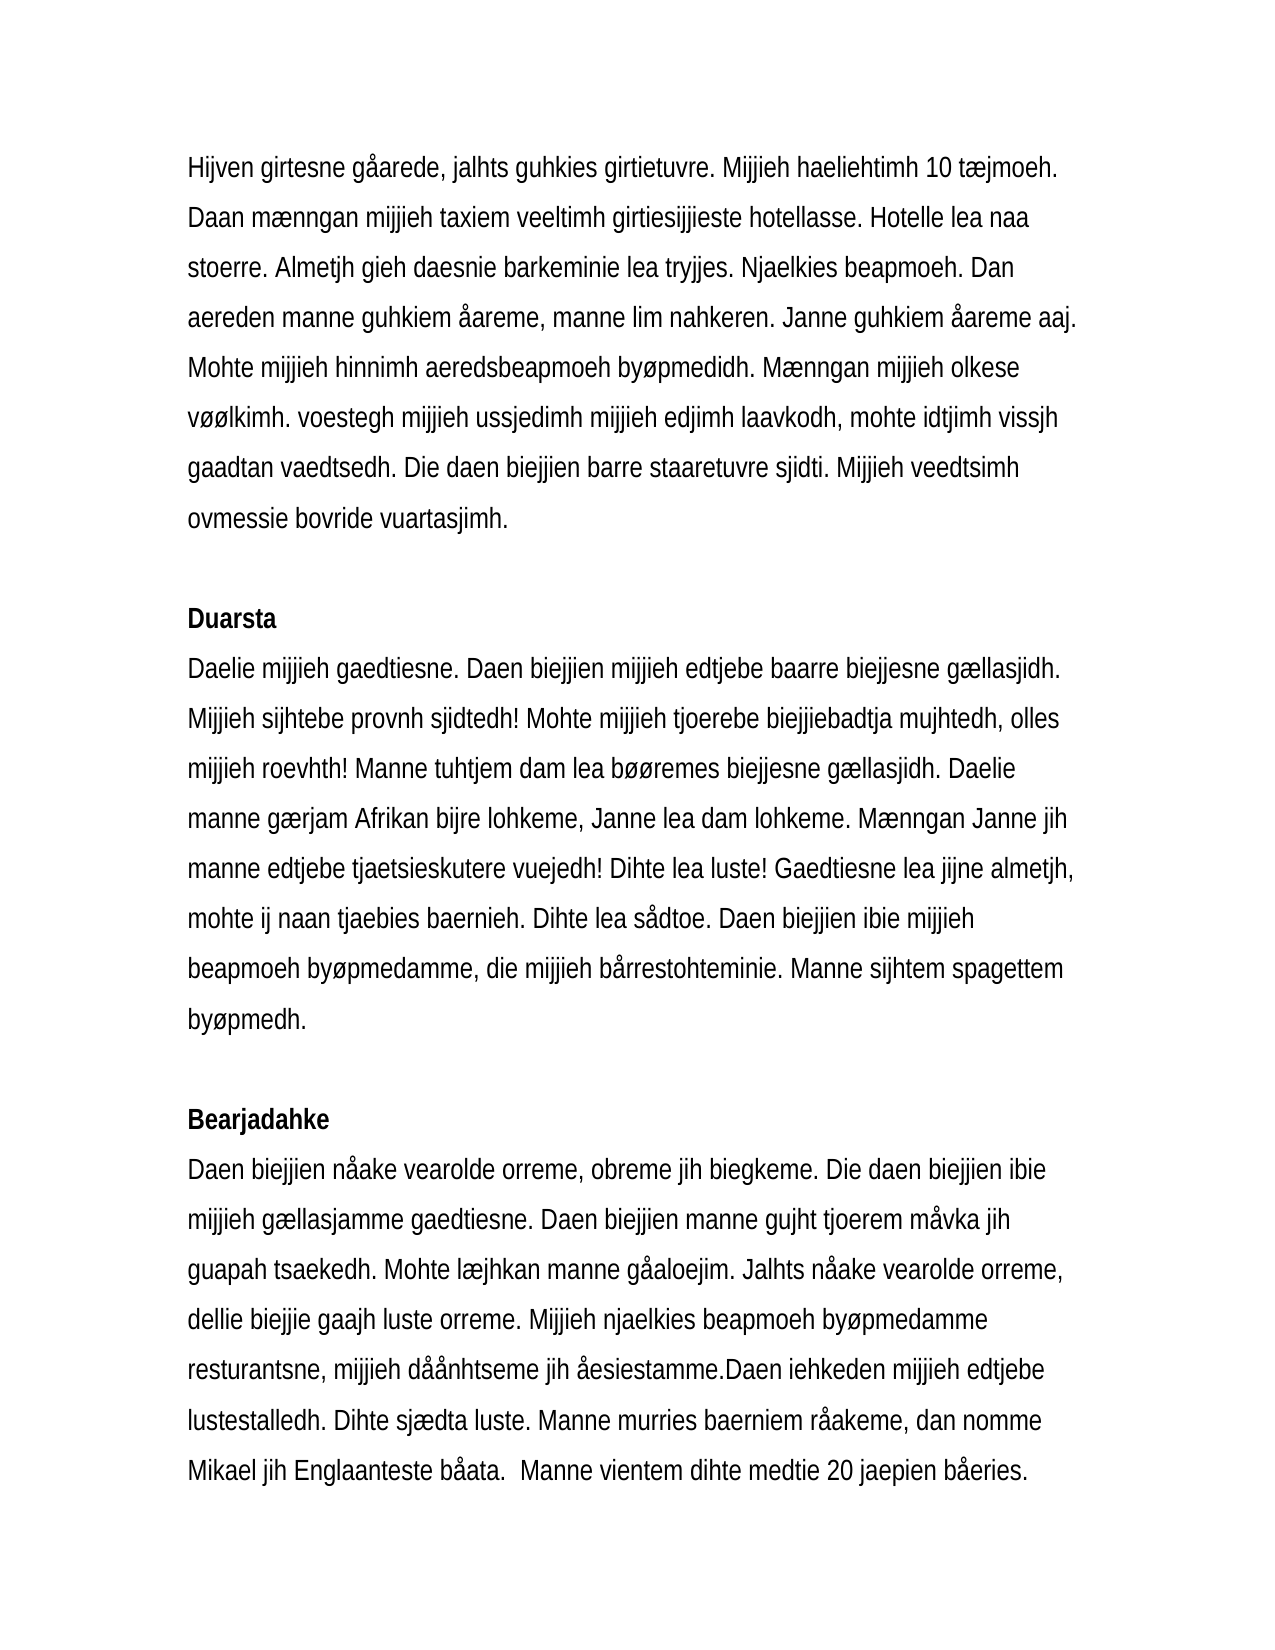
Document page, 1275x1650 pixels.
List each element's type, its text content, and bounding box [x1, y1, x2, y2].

text Hijven girtesne gåarede, jalhts guhkies girtietuvre. Mijjieh haeliehtimh 10 tæjmoeh. Daan mænngan mijjieh taxiem veeltimh girtiesijjieste hotellasse. Hotelle lea naa stoerre. Almetjh gieh daesnie barkeminie lea tryjjes. Njaelkies beapmoeh. Dan aereden manne guhkiem åareme, manne lim nahkeren. Janne guhkiem åareme aaj. Mohte mijjieh hinnimh aeredsbeapmoeh byøpmedidh. Mænngan mijjieh olkese vøølkimh. voestegh mijjieh ussjedimh mijjieh edjimh laavkodh, mohte idtjimh vissjh gaadtan vaedtsedh. Die daen biejjien barre staaretuvre sjidti. Mijjieh veedtsimh ovmessie bovride vuartasjimh. [187, 150, 1087, 534]
text Daen biejjien nåake vearolde orreme, obreme jih biegkeme. Die daen biejjien ibie mijjieh gællasjamme gaedtiesne. Daen biejjien manne gujht tjoerem måvka jih guapah tsaekedh. Mohte læjhkan manne gåaloejim. Jalhts nåake vearolde orreme, dellie biejjie gaajh luste orreme. Mijjieh njaelkies beapmoeh byøpmedamme resturantsne, mijjieh dåånhtseme jih åesiestamme.Daen iehkeden mijjieh edtjebe lustestalledh. Dihte sjædta luste. Manne murries baerniem råakeme, dan nomme Mikael jih Englaanteste båata. Manne vientem dihte medtie 20 jaepien båeries. [187, 1152, 1087, 1486]
text Duarsta [187, 601, 1087, 634]
text Daelie mijjieh gaedtiesne. Daen biejjien mijjieh edtjebe baarre biejjesne gællasjidh. Mijjieh sijhtebe provnh sjidtedh! Mohte mijjieh tjoerebe biejjiebadtja mujhtedh, olles mijjieh roevhth! Manne tuhtjem dam lea bøøremes biejjesne gællasjidh. Daelie manne gærjam Afrikan bijre lohkeme, Janne lea dam lohkeme. Mænngan Janne jih manne edtjebe tjaetsieskutere vuejedh! Dihte lea luste! Gaedtiesne lea jijne almetjh, mohte ij naan tjaebies baernieh. Dihte lea sådtoe. Daen biejjien ibie mijjieh beapmoeh byøpmedamme, die mijjieh bårrestohteminie. Manne sijhtem spagettem byøpmedh. [187, 651, 1087, 1035]
text Bearjadahke [187, 1102, 1087, 1135]
